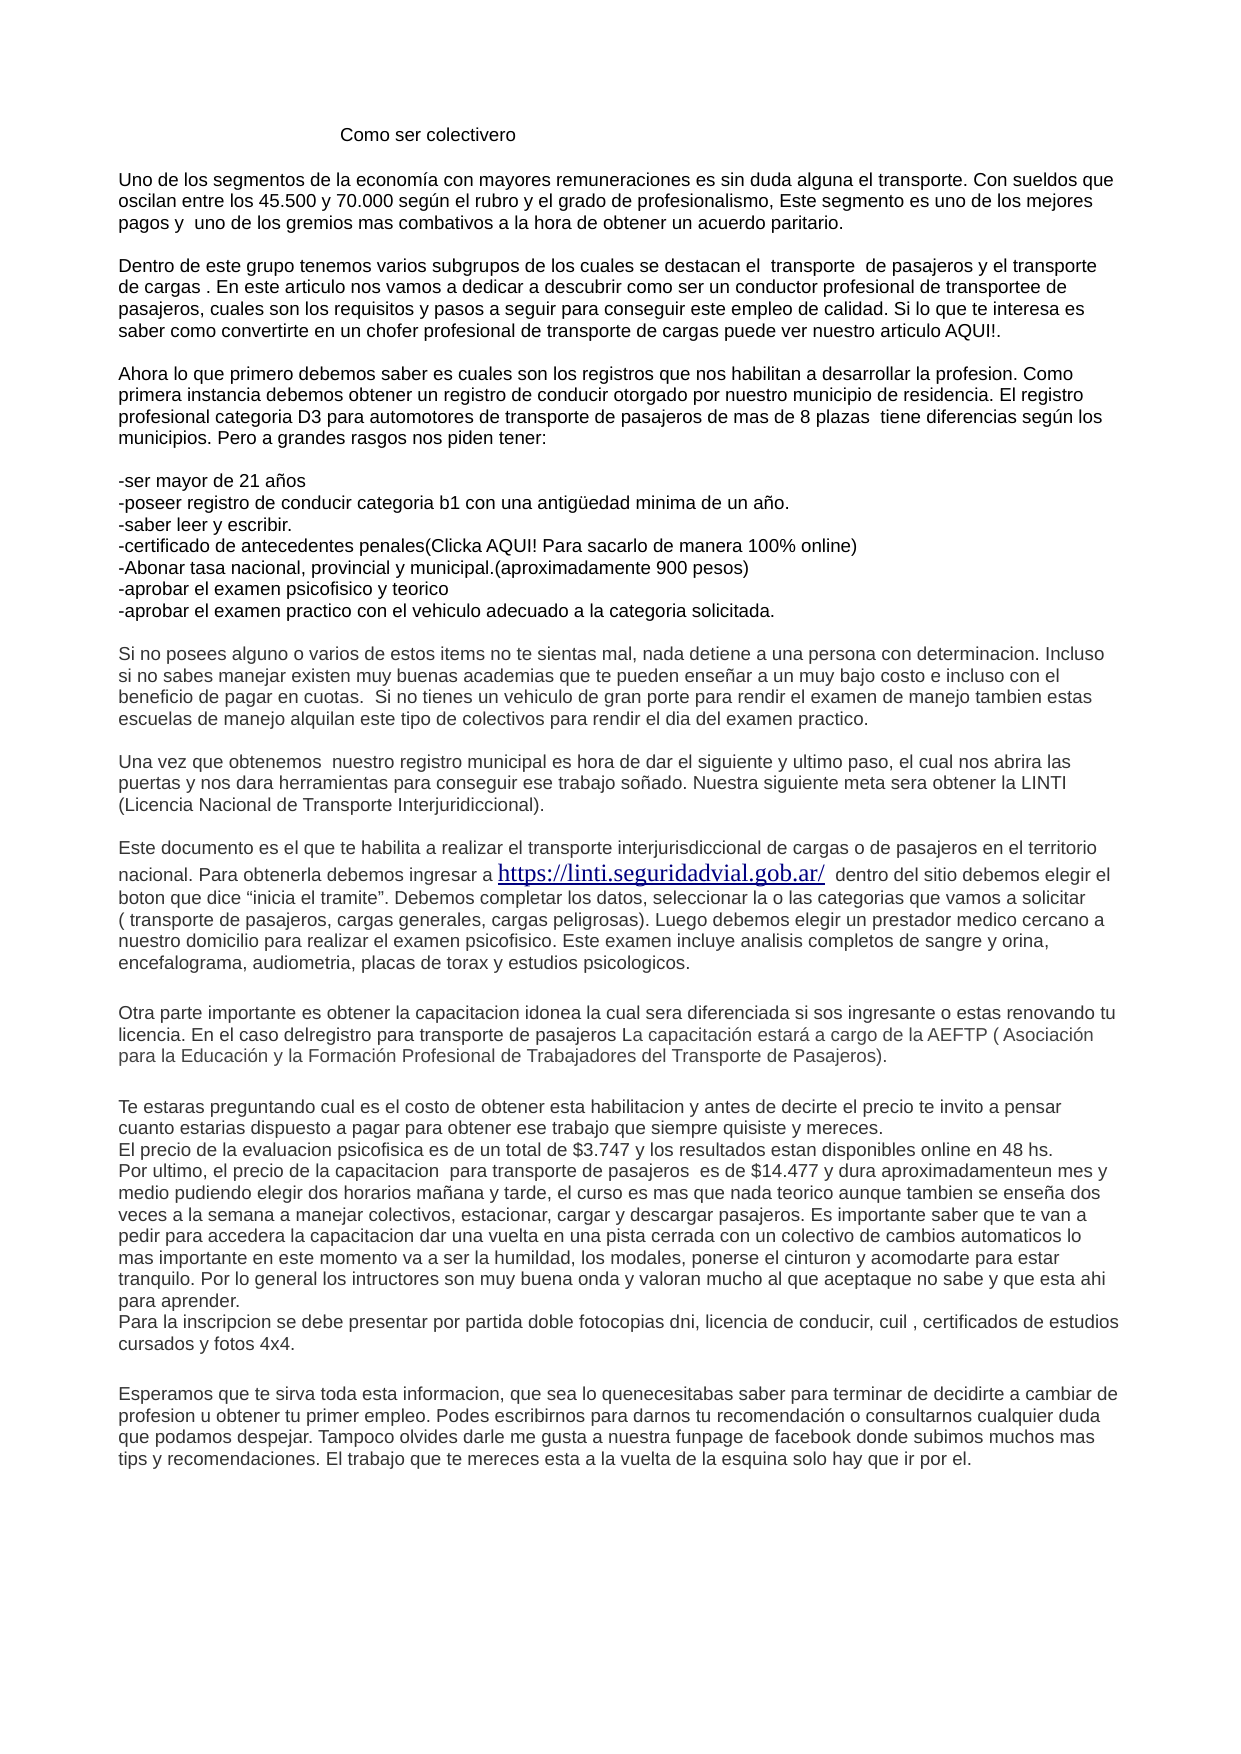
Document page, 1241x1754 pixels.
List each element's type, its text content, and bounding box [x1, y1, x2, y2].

text Ahora lo que primero debemos saber es cuales son los registros que nos habilitan a desarrollar la profesion. Como primera instancia debemos obtener un registro de conducir otorgado por nuestro municipio de residencia. El registro profesional categoria D3 para automotores de transporte de pasajeros de mas de 8 plazas tiene diferencias según los municipios. Pero a grandes rasgos nos piden tener: [118, 362, 1122, 449]
text -poseer registro de conducir categoria b1 con una antigüedad minima de un año. [118, 492, 1122, 513]
text Por ultimo, el precio de la capacitacion para transporte de pasajeros es de $14.477 y dura aproximadamenteun mes y medio pudiendo elegir dos horarios mañana y tarde, el curso es mas que nada teorico aunque tambien se enseña dos veces a la semana a manejar colectivos, estacionar, cargar y descargar pasajeros. Es importante saber que te van a pedir para accedera la capacitacion dar una vuelta en una pista cerrada con un colectivo de cambios automaticos lo mas importante en este momento va a ser la humildad, los modales, ponerse el cinturon y acomodarte para estar tranquilo. Por lo general los intructores son muy buena onda y valoran mucho al que aceptaque no sabe y que esta ahi para aprender. [118, 1160, 1122, 1311]
text Otra parte importante es obtener la capacitacion idonea la cual sera diferenciada si sos ingresante o estas renovando tu licencia. En el caso delregistro para transporte de pasajeros La capacitación estará a cargo de la AEFTP ( Asociación para la Educación y la Formación Profesional de Trabajadores del Transporte de Pasajeros). [118, 1002, 1122, 1067]
text -aprobar el examen psicofisico y teorico [118, 578, 1122, 600]
text -certificado de antecedentes penales(Clicka AQUI! Para sacarlo de manera 100% online) [118, 535, 1122, 557]
text Para la inscripcion se debe presentar por partida doble fotocopias dni, licencia de conducir, cuil , certificados de estudios cursados y fotos 4x4. [118, 1311, 1122, 1354]
text -aprobar el examen practico con el vehiculo adecuado a la categoria solicitada. [118, 600, 1122, 621]
text -Abonar tasa nacional, provincial y municipal.(aproximadamente 900 pesos) [118, 557, 1122, 578]
text Una vez que obtenemos nuestro registro municipal es hora de dar el siguiente y ultimo paso, el cual nos abrira las puertas y nos dara herramientas para conseguir ese trabajo soñado. Nuestra siguiente meta sera obtener la LINTI (Licencia Nacional de Transporte Interjuridiccional). [118, 751, 1122, 815]
text Uno de los segmentos de la economía con mayores remuneraciones es sin duda alguna el transporte. Con sueldos que oscilan entre los 45.500 y 70.000 según el rubro y el grado de profesionalismo, Este segmento es uno de los mejores pagos y uno de los gremios mas combativos a la hora de obtener un acuerdo paritario. [118, 168, 1122, 233]
text El precio de la evaluacion psicofisica es de un total de $3.747 y los resultados estan disponibles online en 48 hs. [118, 1139, 1122, 1160]
text -saber leer y escribir. [118, 513, 1122, 535]
text Te estaras preguntando cual es el costo de obtener esta habilitacion y antes de decirte el precio te invito a pensar cuanto estarias dispuesto a pagar para obtener ese trabajo que siempre quisiste y mereces. [118, 1096, 1122, 1139]
text -ser mayor de 21 años [118, 470, 1122, 492]
text Dentro de este grupo tenemos varios subgrupos de los cuales se destacan el transporte de pasajeros y el transporte de cargas . En este articulo nos vamos a dedicar a descubrir como ser un conductor profesional de transportee de pasajeros, cuales son los requisitos y pasos a seguir para conseguir este empleo de calidad. Si lo que te interesa es saber como convertirte en un chofer profesional de transporte de cargas puede ver nuestro articulo AQUI!. [118, 255, 1122, 341]
text Este documento es el que te habilita a realizar el transporte interjurisdiccional de cargas o de pasajeros en el territorio nacional. Para obtenerla debemos ingresar a https://linti.seguridadvial.gob.ar/ dentro del sitio debemos elegir el boton que dice “inicia el tramite”. Debemos completar los datos, seleccionar la o las categorias que vamos a solicitar ( transporte de pasajeros, cargas generales, cargas peligrosas). Luego debemos elegir un prestador medico cercano a nuestro domicilio para realizar el examen psicofisico. Este examen incluye analisis completos de sangre y orina, encefalograma, audiometria, placas de torax y estudios psicologicos. [118, 837, 1122, 973]
text Si no posees alguno o varios de estos items no te sientas mal, nada detiene a una persona con determinacion. Incluso si no sabes manejar existen muy buenas academias que te pueden enseñar a un muy bajo costo e incluso con el beneficio de pagar en cuotas. Si no tienes un vehiculo de gran porte para rendir el examen de manejo tambien estas escuelas de manejo alquilan este tipo de colectivos para rendir el dia del examen practico. [118, 643, 1122, 729]
text Esperamos que te sirva toda esta informacion, que sea lo quenecesitabas saber para terminar de decidirte a cambiar de profesion u obtener tu primer empleo. Podes escribirnos para darnos tu recomendación o consultarnos cualquier duda que podamos despejar. Tampoco olvides darle me gusta a nuestra funpage de facebook donde subimos muchos mas tips y recomendaciones. El trabajo que te mereces esta a la vuelta de la esquina solo hay que ir por el. [118, 1383, 1122, 1469]
text Como ser colectivero [118, 118, 1122, 147]
